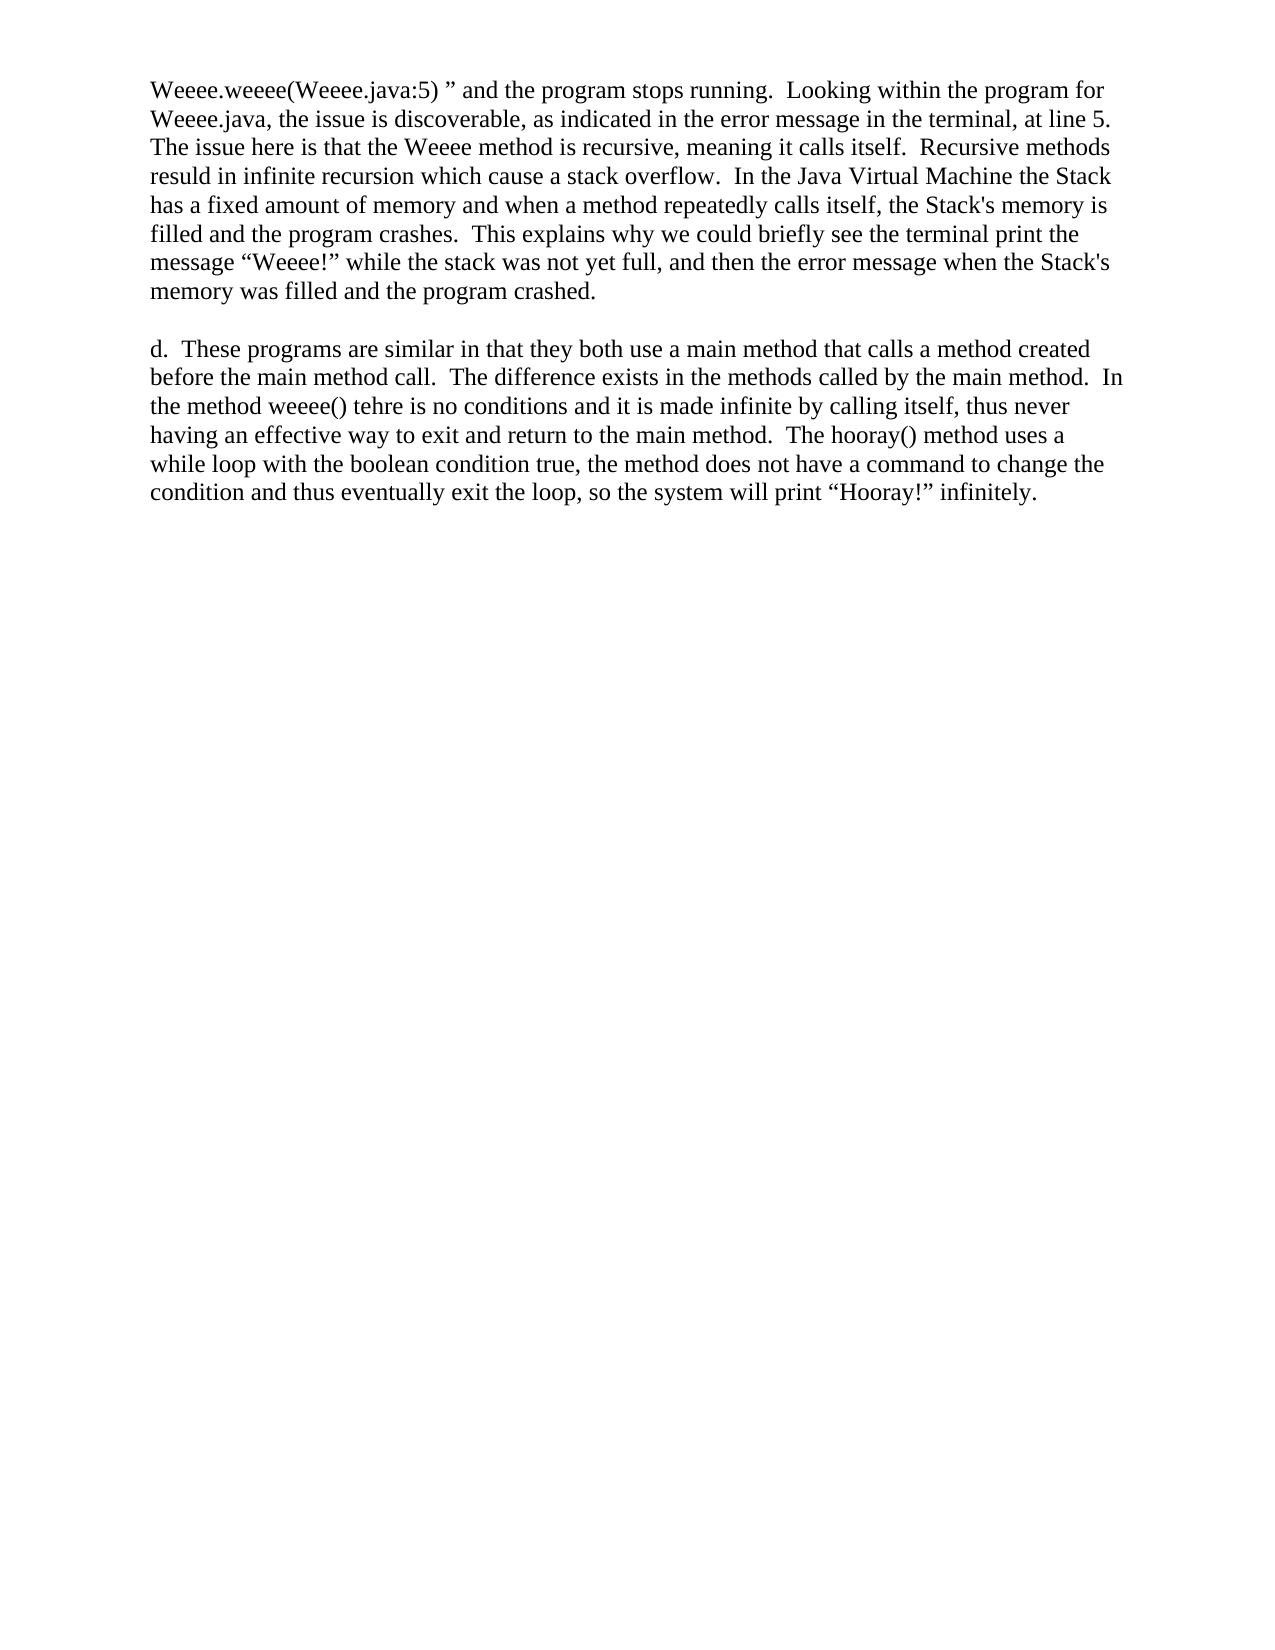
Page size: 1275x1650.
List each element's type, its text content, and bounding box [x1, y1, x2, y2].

text d. These programs are similar in that they both use a main method that calls a method created before the main method call. The difference exists in the methods called by the main method. In the method weeee() tehre is no conditions and it is made infinite by calling itself, thus never having an effective way to exit and return to the main method. The hooray() method uses a while loop with the boolean condition true, the method does not have a command to change the condition and thus eventually exit the loop, so the system will print “Hooray!” infinitely. [150, 334, 1125, 506]
text Weeee.weeee(Weeee.java:5) ” and the program stops running. Looking within the program for Weeee.java, the issue is discoverable, as indicated in the error message in the terminal, at line 5. The issue here is that the Weeee method is recursive, meaning it calls itself. Recursive methods resuld in infinite recursion which cause a stack overflow. In the Java Virtual Machine the Stack has a fixed amount of memory and when a method repeatedly calls itself, the Stack's memory is filled and the program crashes. This explains why we could briefly see the terminal print the message “Weeee!” while the stack was not yet full, and then the error message when the Stack's memory was filled and the program crashed. [150, 75, 1125, 305]
